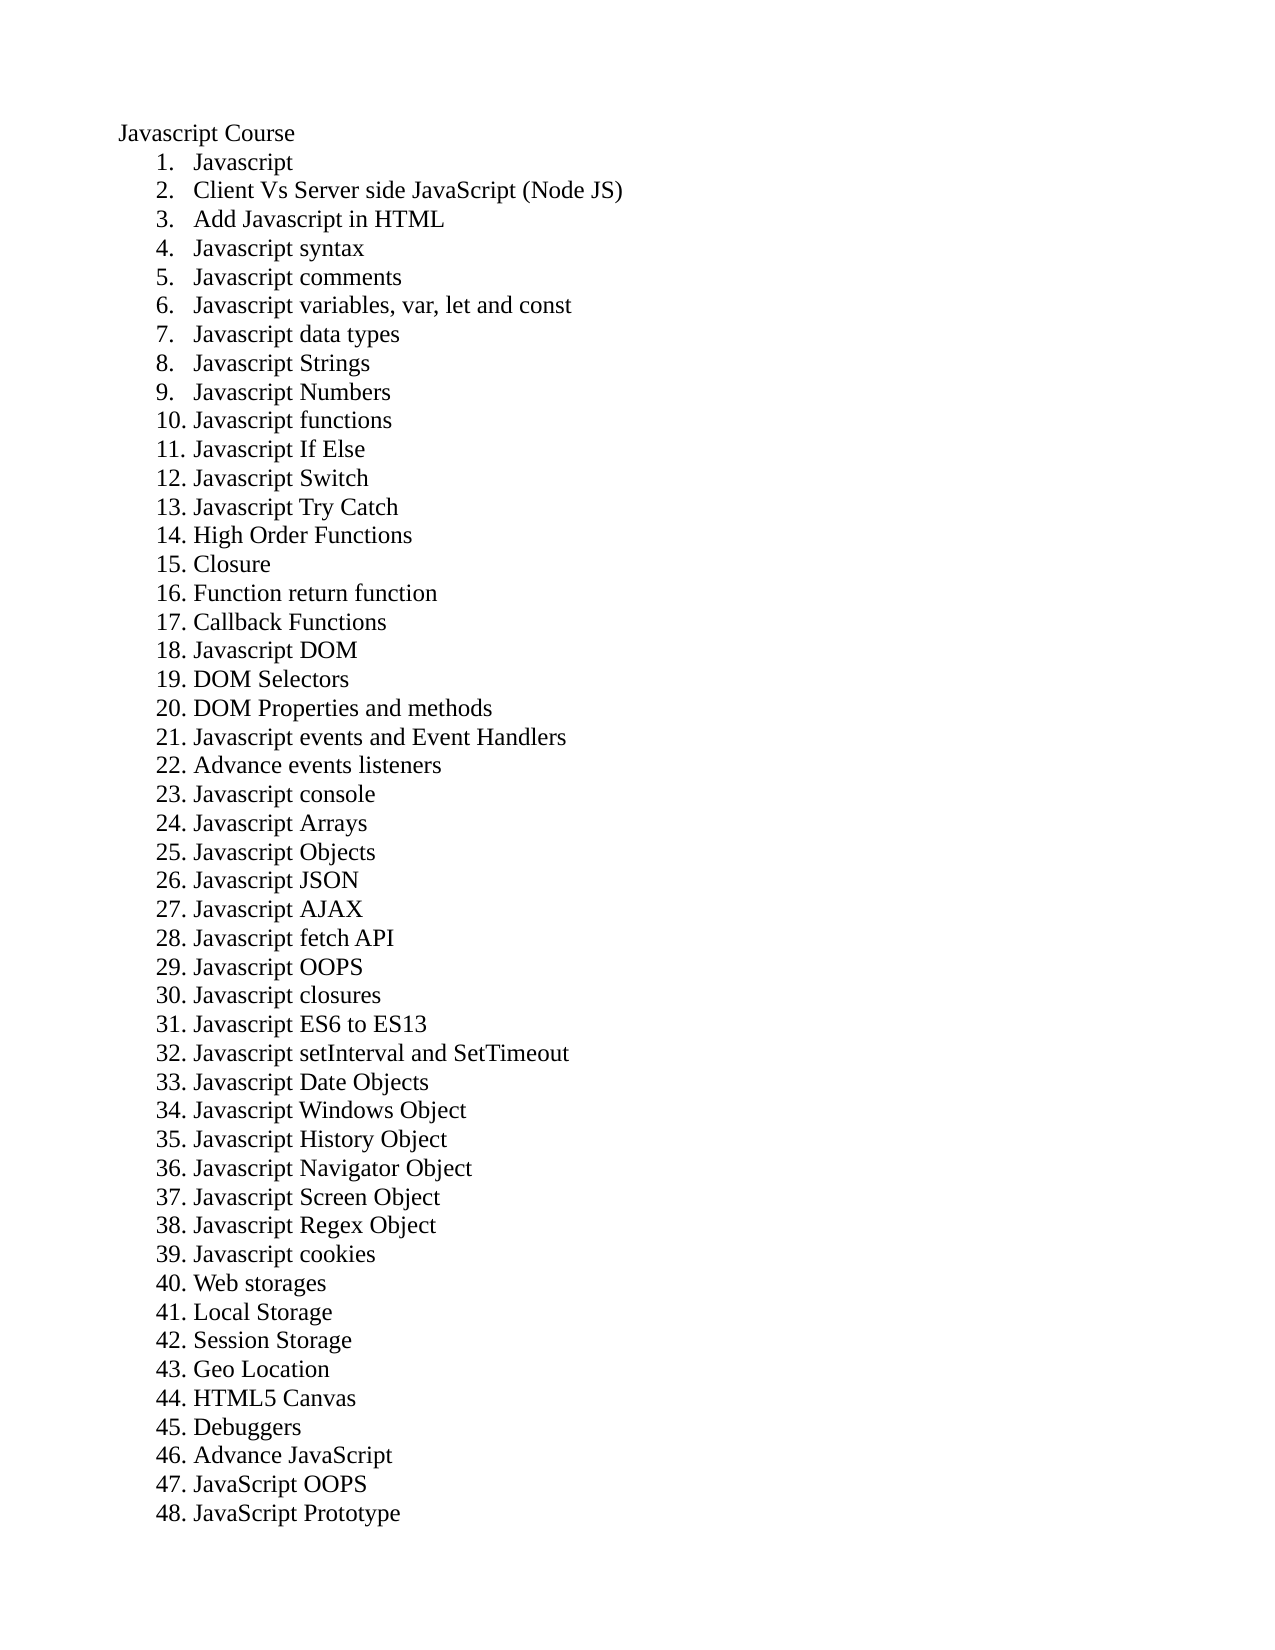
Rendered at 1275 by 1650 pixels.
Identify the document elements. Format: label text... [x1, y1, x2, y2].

list Advance JavaScript [156, 1441, 1157, 1469]
list Javascript Arrays [156, 808, 1157, 837]
list Javascript Date Objects [156, 1067, 1157, 1096]
list Javascript ES6 to ES13 [156, 1009, 1157, 1038]
list Javascript [156, 147, 1157, 176]
list DOM Properties and methods [156, 693, 1157, 722]
list Javascript closures [156, 981, 1157, 1009]
list Javascript AJAX [156, 894, 1157, 923]
list JavaScript Prototype [156, 1498, 1157, 1527]
list Javascript JSON [156, 866, 1157, 894]
list Javascript events and Event Handlers [156, 722, 1157, 751]
list Javascript cookies [156, 1239, 1157, 1268]
list Javascript console [156, 779, 1157, 808]
list Javascript Regex Object [156, 1211, 1157, 1239]
list Web storages [156, 1268, 1157, 1297]
list Closure [156, 549, 1157, 578]
list Javascript variables, var, let and const [156, 291, 1157, 319]
list Javascript data types [156, 319, 1157, 348]
list Advance events listeners [156, 751, 1157, 779]
list Local Storage [156, 1297, 1157, 1326]
list Javascript Strings [156, 348, 1157, 377]
list Client Vs Server side JavaScript (Node JS) [156, 176, 1157, 204]
list Javascript fetch API [156, 923, 1157, 952]
list Javascript If Else [156, 434, 1157, 463]
text Javascript Course [118, 118, 1157, 147]
list Javascript Navigator Object [156, 1153, 1157, 1182]
list Callback Functions [156, 607, 1157, 636]
list Javascript Numbers [156, 377, 1157, 406]
list Javascript functions [156, 406, 1157, 434]
list JavaScript OOPS [156, 1469, 1157, 1498]
list DOM Selectors [156, 664, 1157, 693]
list Geo Location [156, 1354, 1157, 1383]
list HTML5 Canvas [156, 1383, 1157, 1412]
list Add Javascript in HTML [156, 204, 1157, 233]
list Javascript comments [156, 262, 1157, 291]
list Session Storage [156, 1326, 1157, 1354]
list Javascript Objects [156, 837, 1157, 866]
list High Order Functions [156, 521, 1157, 549]
list Javascript History Object [156, 1124, 1157, 1153]
list Debuggers [156, 1412, 1157, 1441]
list Javascript Switch [156, 463, 1157, 492]
list Javascript Screen Object [156, 1182, 1157, 1211]
list Javascript syntax [156, 233, 1157, 262]
list Javascript OOPS [156, 952, 1157, 981]
list Function return function [156, 578, 1157, 607]
list Javascript Try Catch [156, 492, 1157, 521]
list Javascript setInterval and SetTimeout [156, 1038, 1157, 1067]
list Javascript DOM [156, 636, 1157, 664]
list Javascript Windows Object [156, 1096, 1157, 1124]
